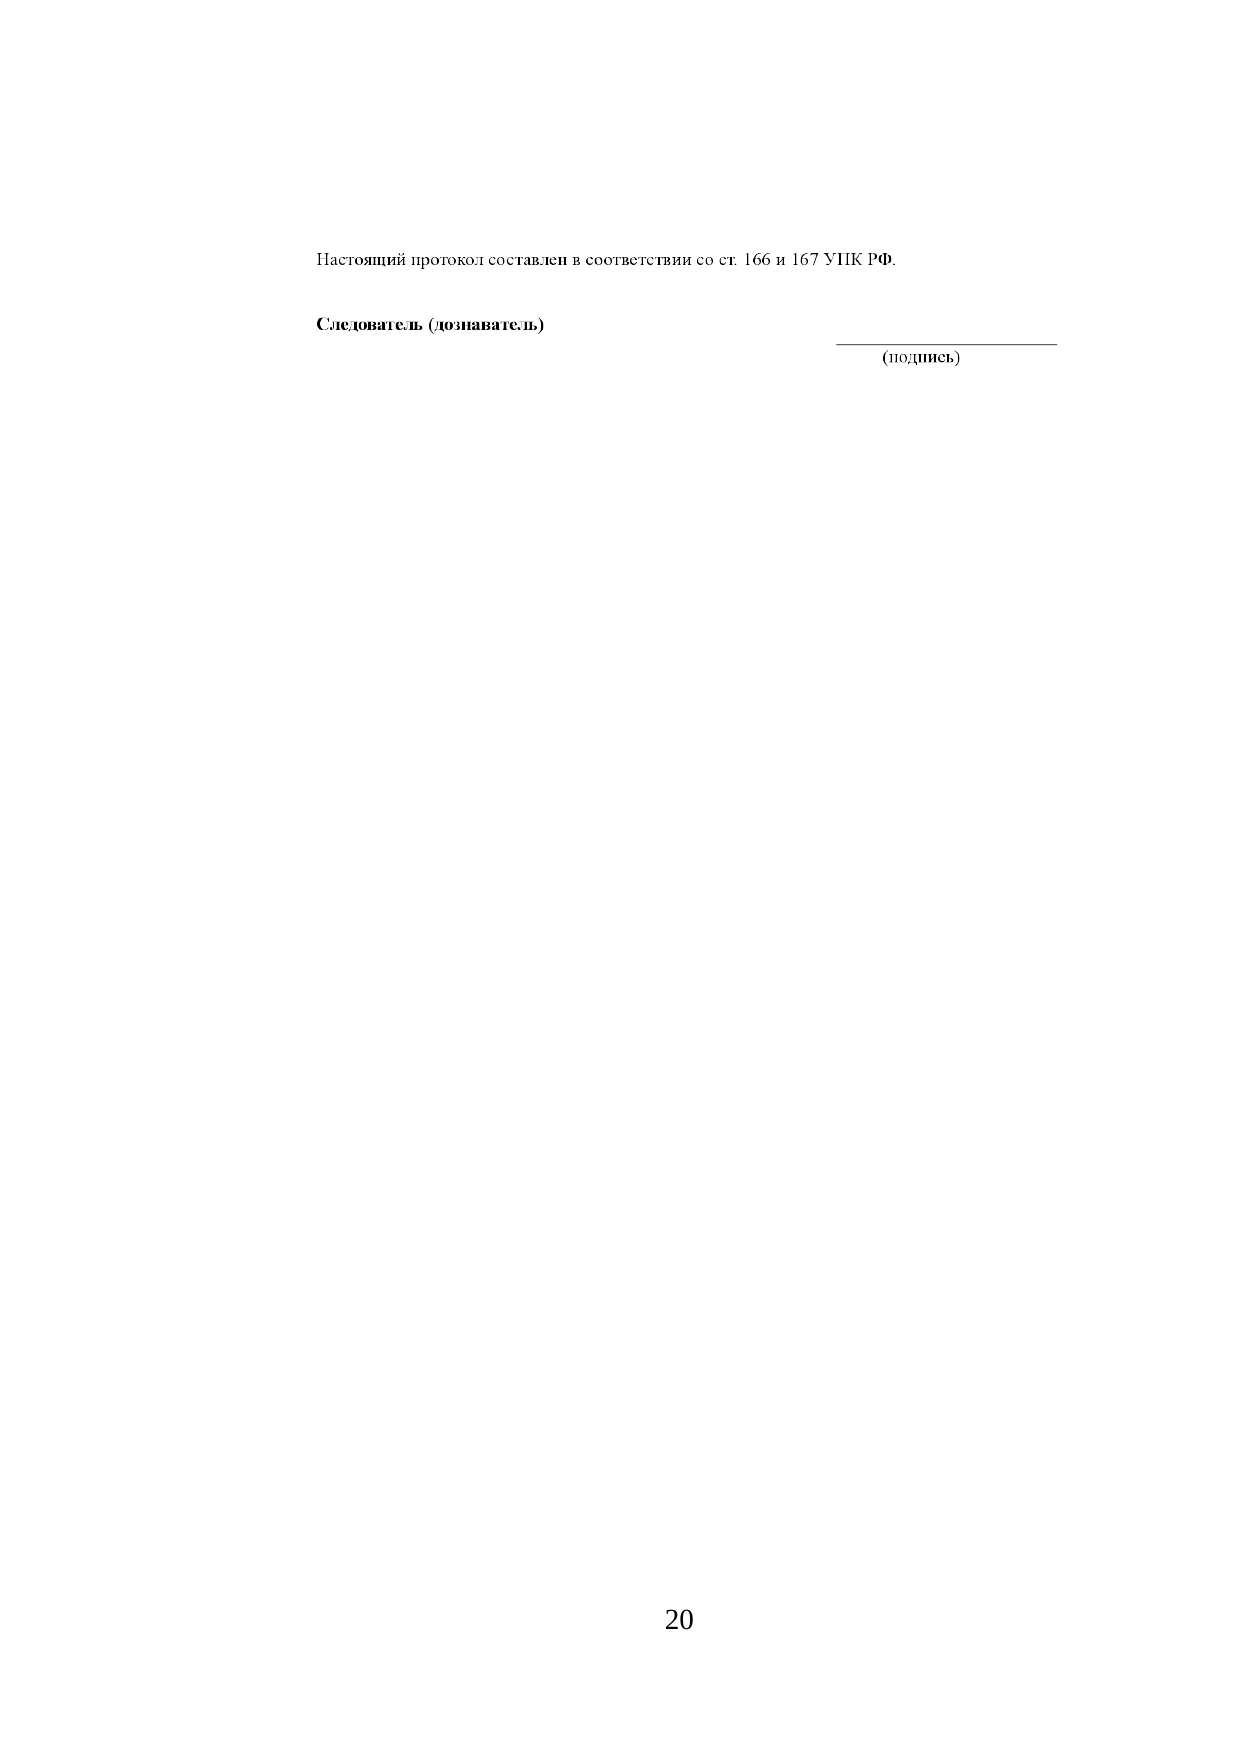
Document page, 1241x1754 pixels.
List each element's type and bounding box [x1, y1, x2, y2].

picture [185, 126, 1115, 1442]
